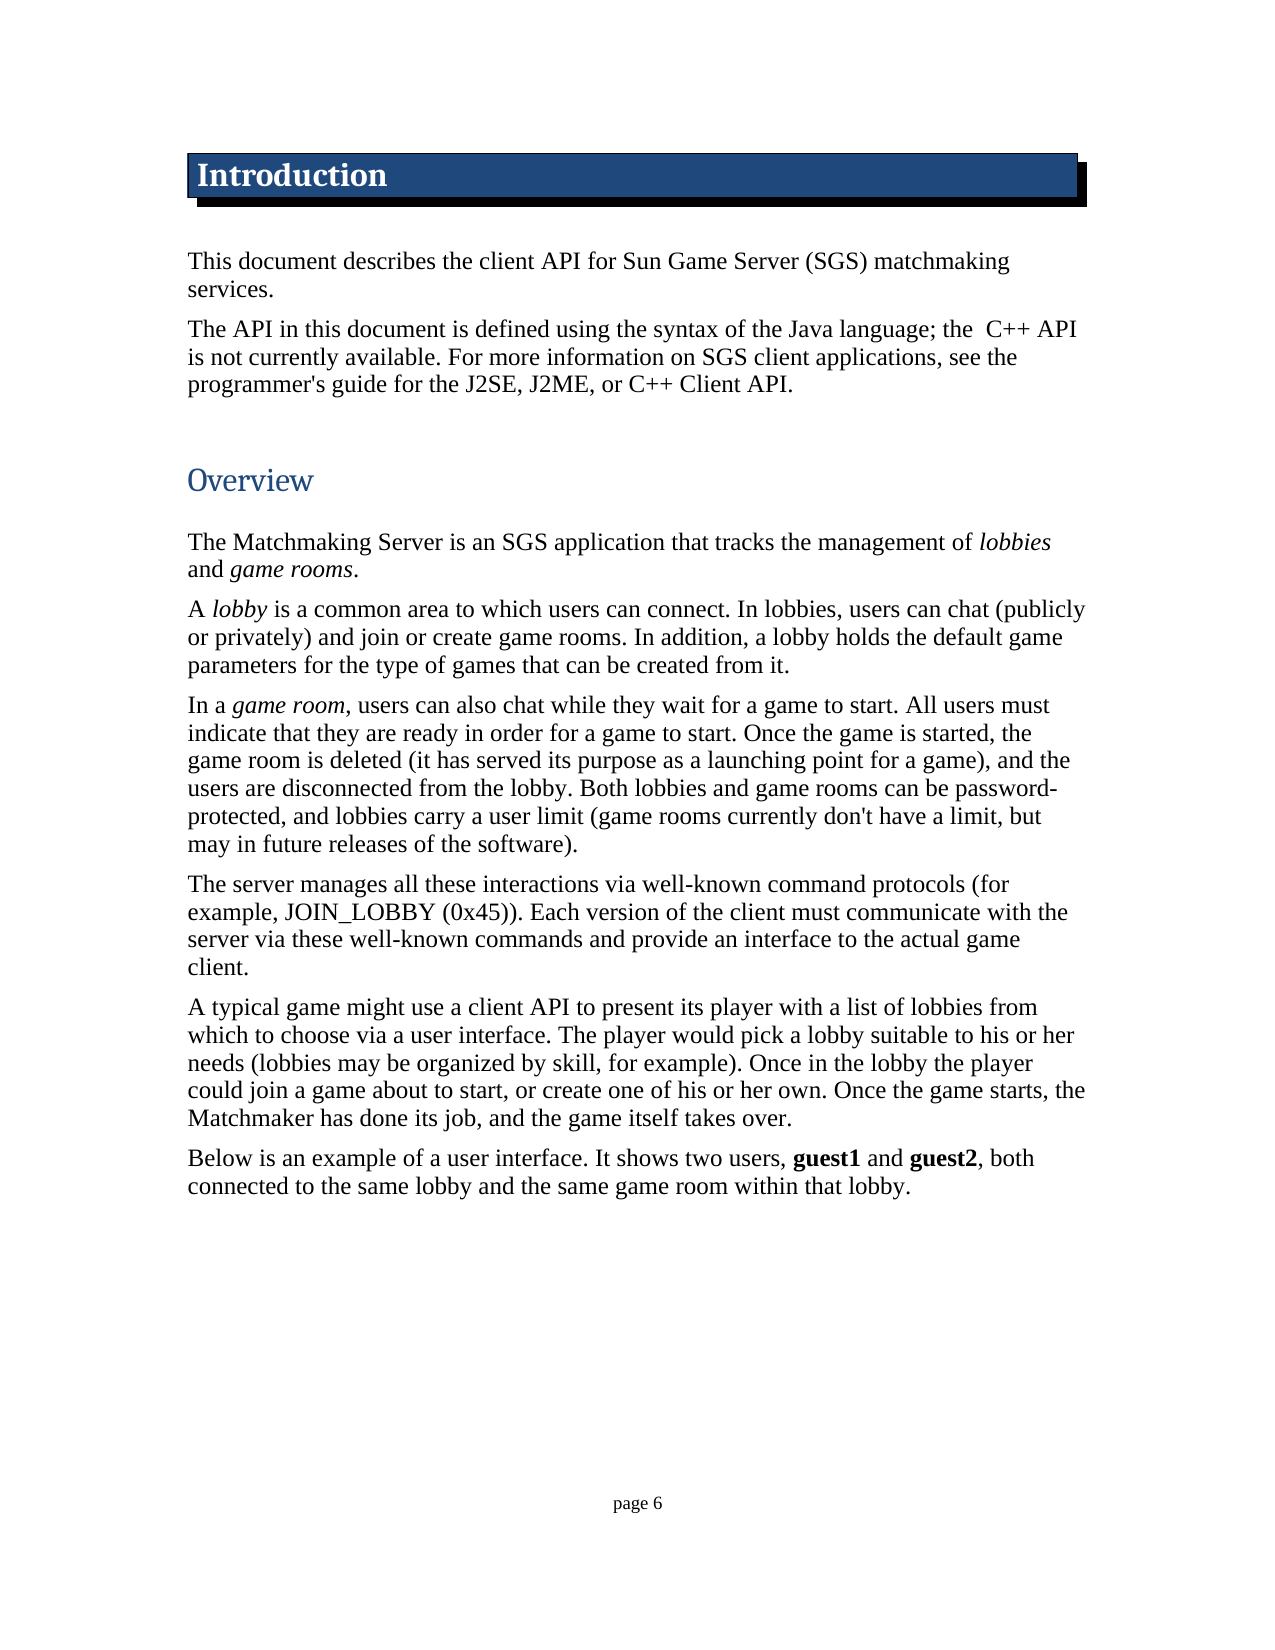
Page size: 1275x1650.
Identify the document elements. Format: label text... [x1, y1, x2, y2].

subtitle Overview [187, 462, 1087, 500]
subtitle Introduction [189, 154, 1077, 197]
text Below is an example of a user interface. It shows two users, guest1 and guest2, both connected to the same lobby and the same game room within that lobby. [187, 1144, 1087, 1200]
text This document describes the client API for Sun Game Server (SGS) matchmaking services. [187, 247, 1087, 303]
text A typical game might use a client API to present its player with a list of lobbies from which to choose via a user interface. The player would pick a lobby suitable to his or her needs (lobbies may be organized by skill, for example). Once in the lobby the player could join a game about to start, or create one of his or her own. Once the game starts, the Matchmaker has done its job, and the game itself takes over. [187, 993, 1087, 1132]
text The API in this document is defined using the syntax of the Java language; the C++ API is not currently available. For more information on SGS client applications, see the programmer's guide for the J2SE, J2ME, or C++ Client API. [187, 315, 1087, 398]
text A lobby is a common area to which users can connect. In lobbies, users can chat (publicly or privately) and join or create game rooms. In addition, a lobby holds the default game parameters for the type of games that can be created from it. [187, 596, 1087, 679]
text The Matchmaking Server is an SGS application that tracks the management of lobbies and game rooms. [187, 528, 1087, 583]
text In a game room, users can also chat while they wait for a game to start. All users must indicate that they are ready in order for a game to start. Once the game is started, the game room is deleted (it has served its purpose as a launching point for a game), and the users are disconnected from the lobby. Both lobbies and game rooms can be password-protected, and lobbies carry a user limit (game rooms currently don't have a limit, but may in future releases of the software). [187, 691, 1087, 857]
text The server manages all these interactions via well-known command protocols (for example, JOIN_LOBBY (0x45)). Each version of the client must communicate with the server via these well-known commands and provide an interface to the actual game client. [187, 870, 1087, 981]
